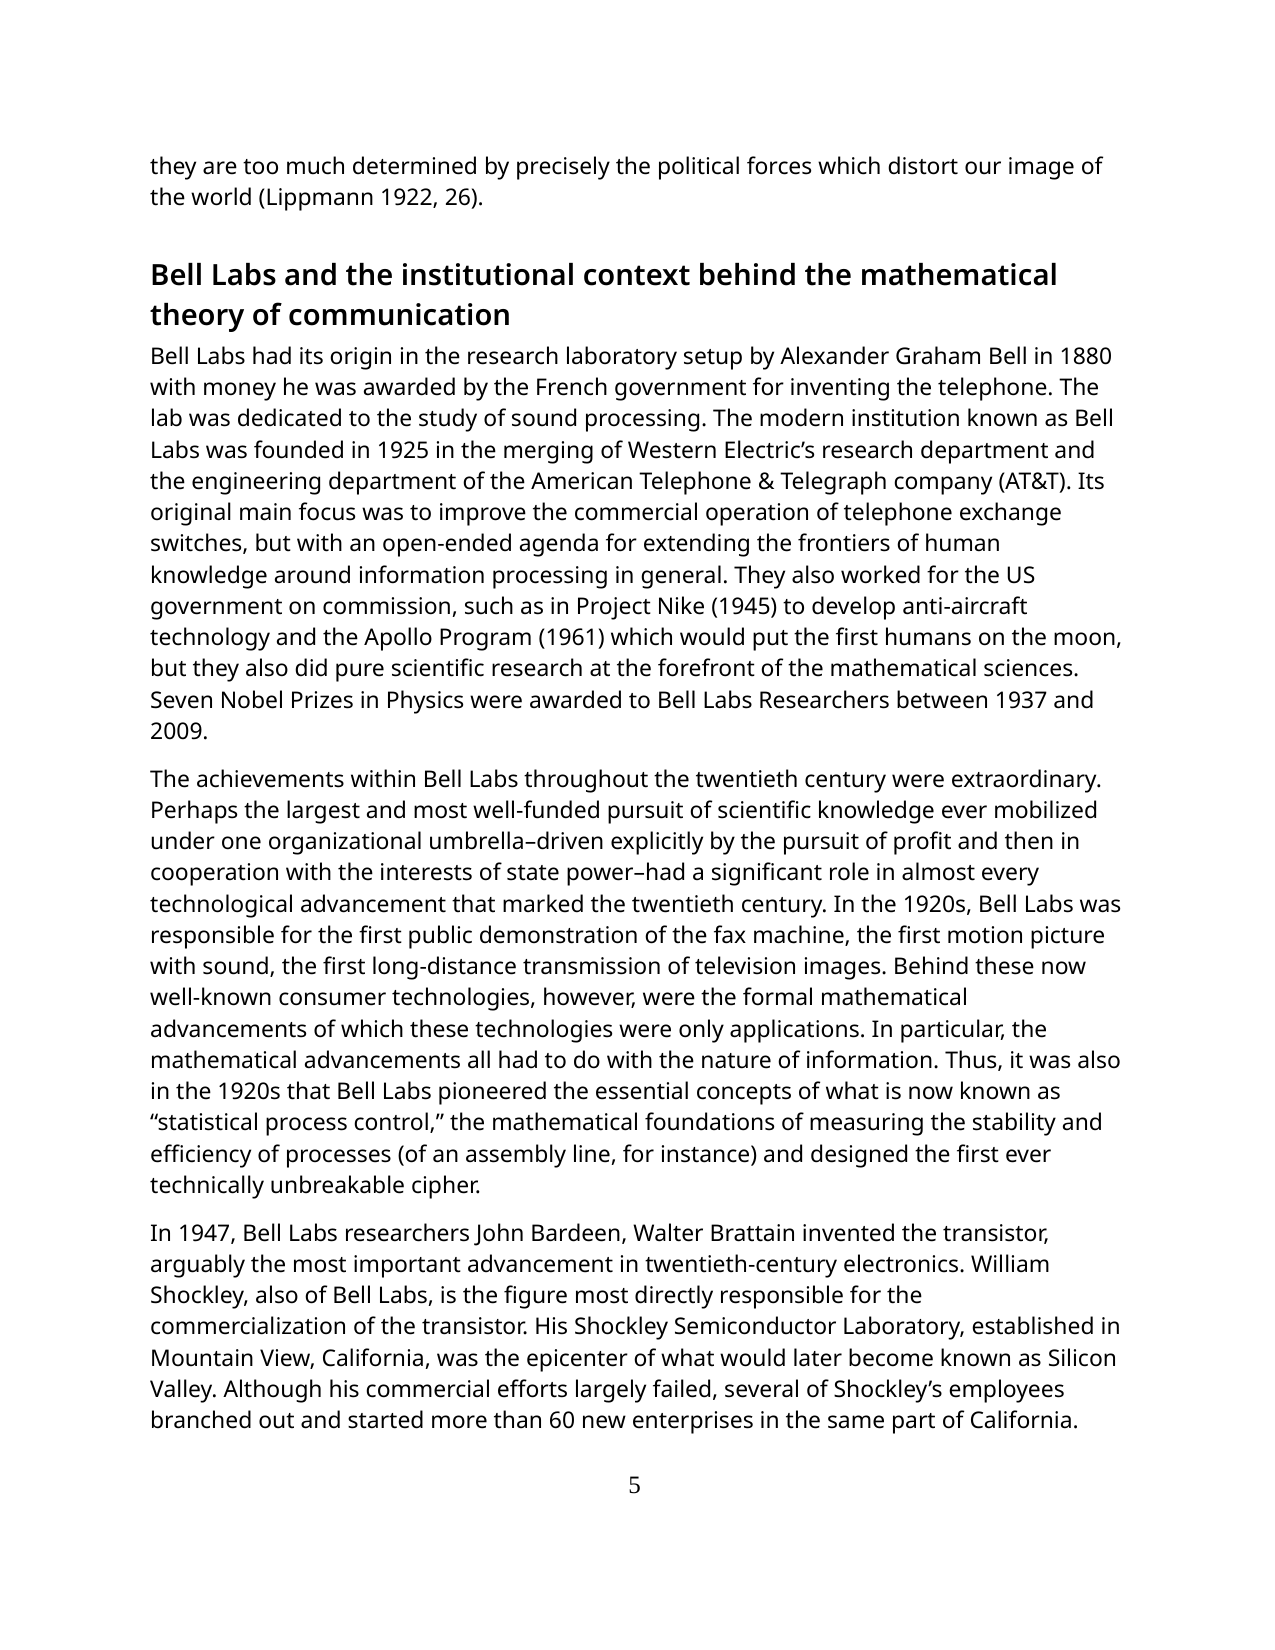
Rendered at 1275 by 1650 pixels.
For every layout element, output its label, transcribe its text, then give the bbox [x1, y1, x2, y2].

text The achievements within Bell Labs throughout the twentieth century were extraordinary. Perhaps the largest and most well-funded pursuit of scientific knowledge ever mobilized under one organizational umbrella–driven explicitly by the pursuit of profit and then in cooperation with the interests of state power–had a significant role in almost every technological advancement that marked the twentieth century. In the 1920s, Bell Labs was responsible for the first public demonstration of the fax machine, the first motion picture with sound, the first long-distance transmission of television images. Behind these now well-known consumer technologies, however, were the formal mathematical advancements of which these technologies were only applications. In particular, the mathematical advancements all had to do with the nature of information. Thus, it was also in the 1920s that Bell Labs pioneered the essential concepts of what is now known as “statistical process control,” the mathematical foundations of measuring the stability and efficiency of processes (of an assembly line, for instance) and designed the first ever technically unbreakable cipher. [150, 763, 1125, 1200]
text In 1947, Bell Labs researchers John Bardeen, Walter Brattain invented the transistor, arguably the most important advancement in twentieth-century electronics. William Shockley, also of Bell Labs, is the figure most directly responsible for the commercialization of the transistor. His Shockley Semiconductor Laboratory, established in Mountain View, California, was the epicenter of what would later become known as Silicon Valley. Although his commercial efforts largely failed, several of Shockley’s employees branched out and started more than 60 new enterprises in the same part of California. [150, 1217, 1125, 1435]
text they are too much determined by precisely the political forces which distort our image of the world (Lippmann 1922, 26). [150, 150, 1125, 212]
text Bell Labs had its origin in the research laboratory setup by Alexander Graham Bell in 1880 with money he was awarded by the French government for inventing the telephone. The lab was dedicated to the study of sound processing. The modern institution known as Bell Labs was founded in 1925 in the merging of Western Electric’s research department and the engineering department of the American Telephone & Telegraph company (AT&T). Its original main focus was to improve the commercial operation of telephone exchange switches, but with an open-ended agenda for extending the frontiers of human knowledge around information processing in general. They also worked for the US government on commission, such as in Project Nike (1945) to develop anti-aircraft technology and the Apollo Program (1961) which would put the first humans on the moon, but they also did pure scientific research at the forefront of the mathematical sciences. Seven Nobel Prizes in Physics were awarded to Bell Labs Researchers between 1937 and 2009. [150, 340, 1125, 746]
subtitle Bell Labs and the institutional context behind the mathematical theory of communication [150, 254, 1125, 334]
